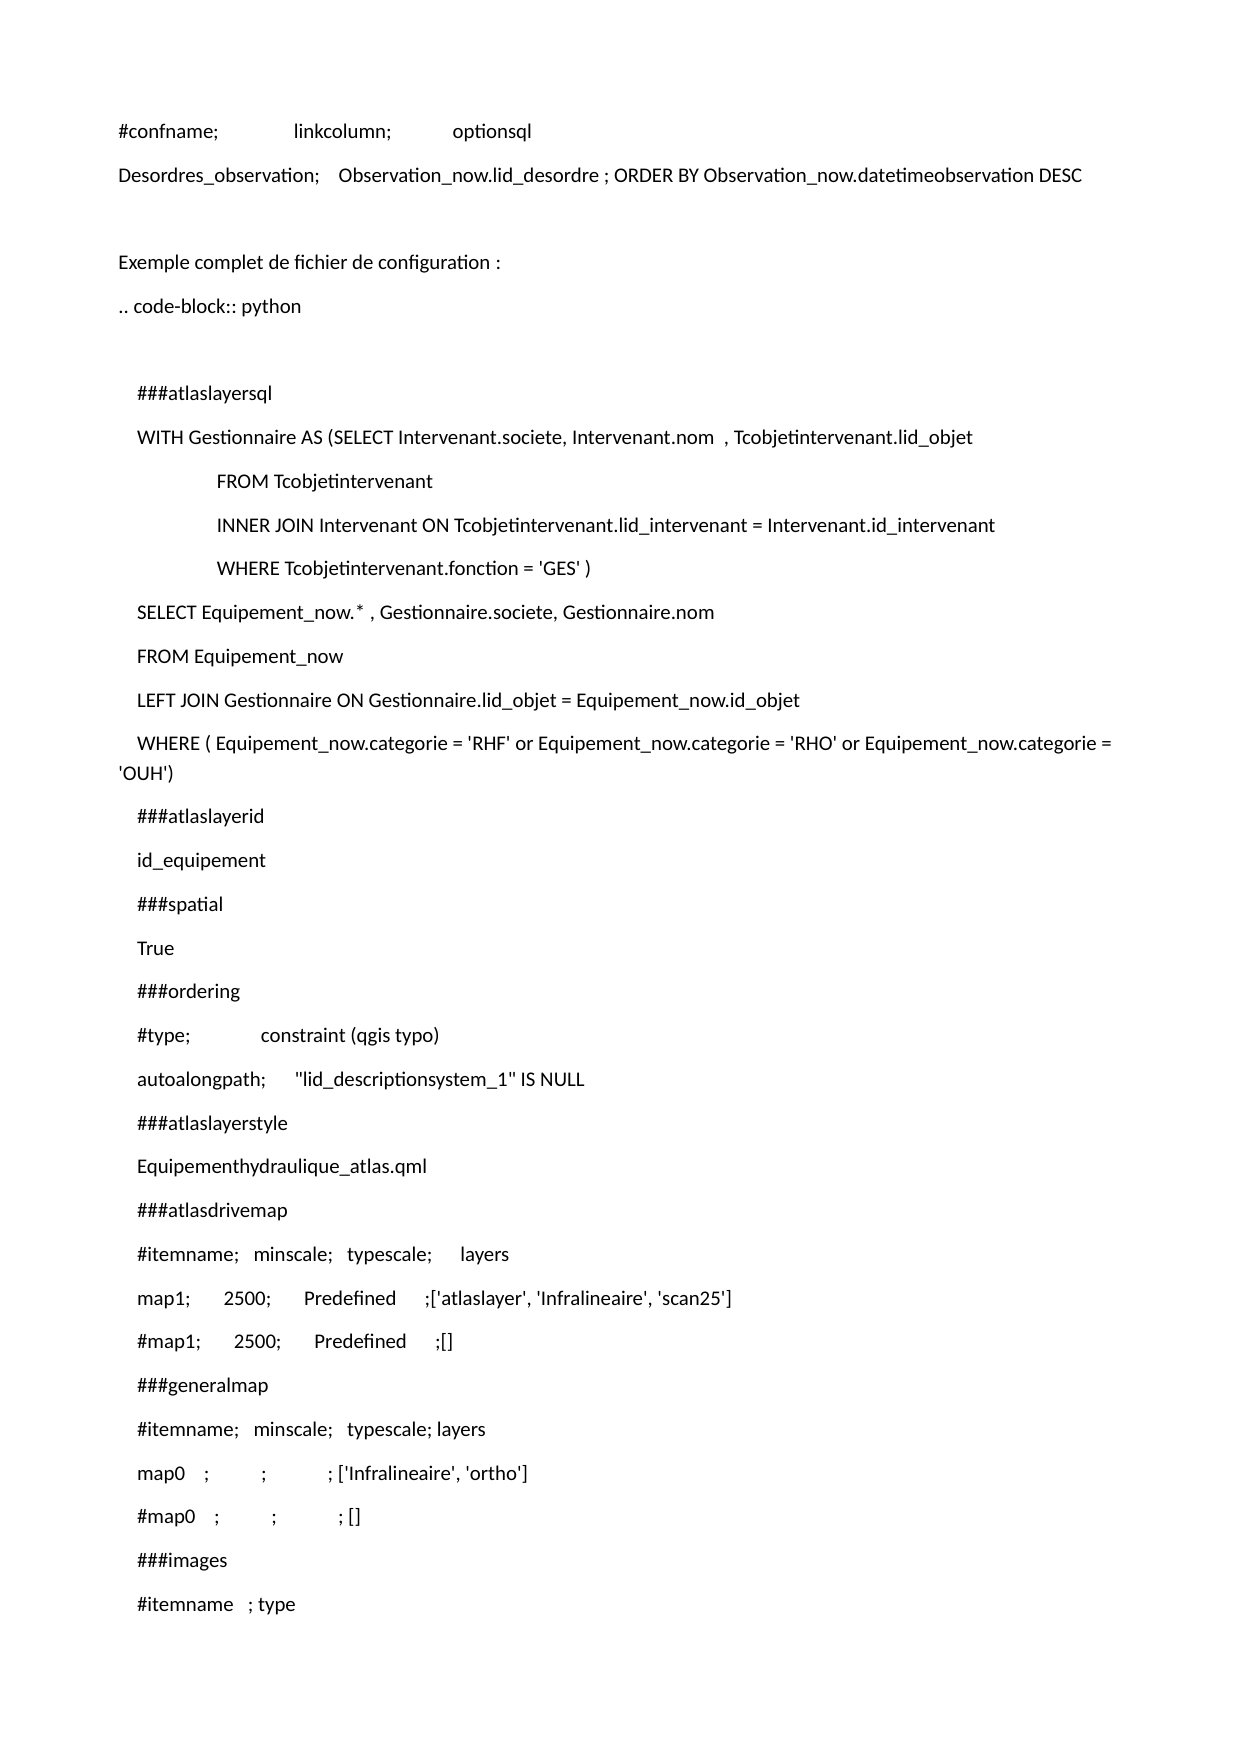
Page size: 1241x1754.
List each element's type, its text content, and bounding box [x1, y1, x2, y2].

text #type; constraint (qgis typo) [118, 1022, 1122, 1048]
text .. code-block:: python [118, 293, 1122, 318]
text WHERE Tcobjetintervenant.fonction = 'GES' ) [118, 556, 1122, 581]
text map1; 2500; Predefined ;['atlaslayer', 'Infralineaire', 'scan25'] [118, 1285, 1122, 1310]
text ###atlaslayerid [118, 803, 1122, 829]
text ###ordering [118, 978, 1122, 1004]
text ###spatial [118, 891, 1122, 916]
text FROM Tcobjetintervenant [118, 468, 1122, 493]
text #itemname; minscale; typescale; layers [118, 1416, 1122, 1441]
text map0 ; ; ; ['Infralineaire', 'ortho'] [118, 1460, 1122, 1485]
text Equipementhydraulique_atlas.qml [118, 1153, 1122, 1179]
text SELECT Equipement_now.* , Gestionnaire.societe, Gestionnaire.nom [118, 599, 1122, 625]
text Desordres_observation; Observation_now.lid_desordre ; ORDER BY Observation_now.datetimeobservation DESC [118, 162, 1122, 187]
text #confname; linkcolumn; optionsql [118, 118, 1122, 143]
text WHERE ( Equipement_now.categorie = 'RHF' or Equipement_now.categorie = 'RHO' or Equipement_now.categorie = 'OUH') [118, 731, 1122, 785]
text #map0 ; ; ; [] [118, 1503, 1122, 1529]
text #map1; 2500; Predefined ;[] [118, 1328, 1122, 1354]
text LEFT JOIN Gestionnaire ON Gestionnaire.lid_objet = Equipement_now.id_objet [118, 687, 1122, 712]
text #itemname ; type [118, 1591, 1122, 1616]
text ###atlasdrivemap [118, 1197, 1122, 1223]
text True [118, 935, 1122, 960]
text ###atlaslayersql [118, 381, 1122, 406]
text ###generalmap [118, 1372, 1122, 1398]
text INNER JOIN Intervenant ON Tcobjetintervenant.lid_intervenant = Intervenant.id_intervenant [118, 512, 1122, 537]
text FROM Equipement_now [118, 643, 1122, 668]
text ###atlaslayerstyle [118, 1110, 1122, 1135]
text Exemple complet de fichier de configuration : [118, 249, 1122, 275]
text autoalongpath; "lid_descriptionsystem_1" IS NULL [118, 1066, 1122, 1091]
text WITH Gestionnaire AS (SELECT Intervenant.societe, Intervenant.nom , Tcobjetintervenant.lid_objet [118, 424, 1122, 450]
text #itemname; minscale; typescale; layers [118, 1241, 1122, 1266]
text ###images [118, 1547, 1122, 1573]
text id_equipement [118, 847, 1122, 873]
